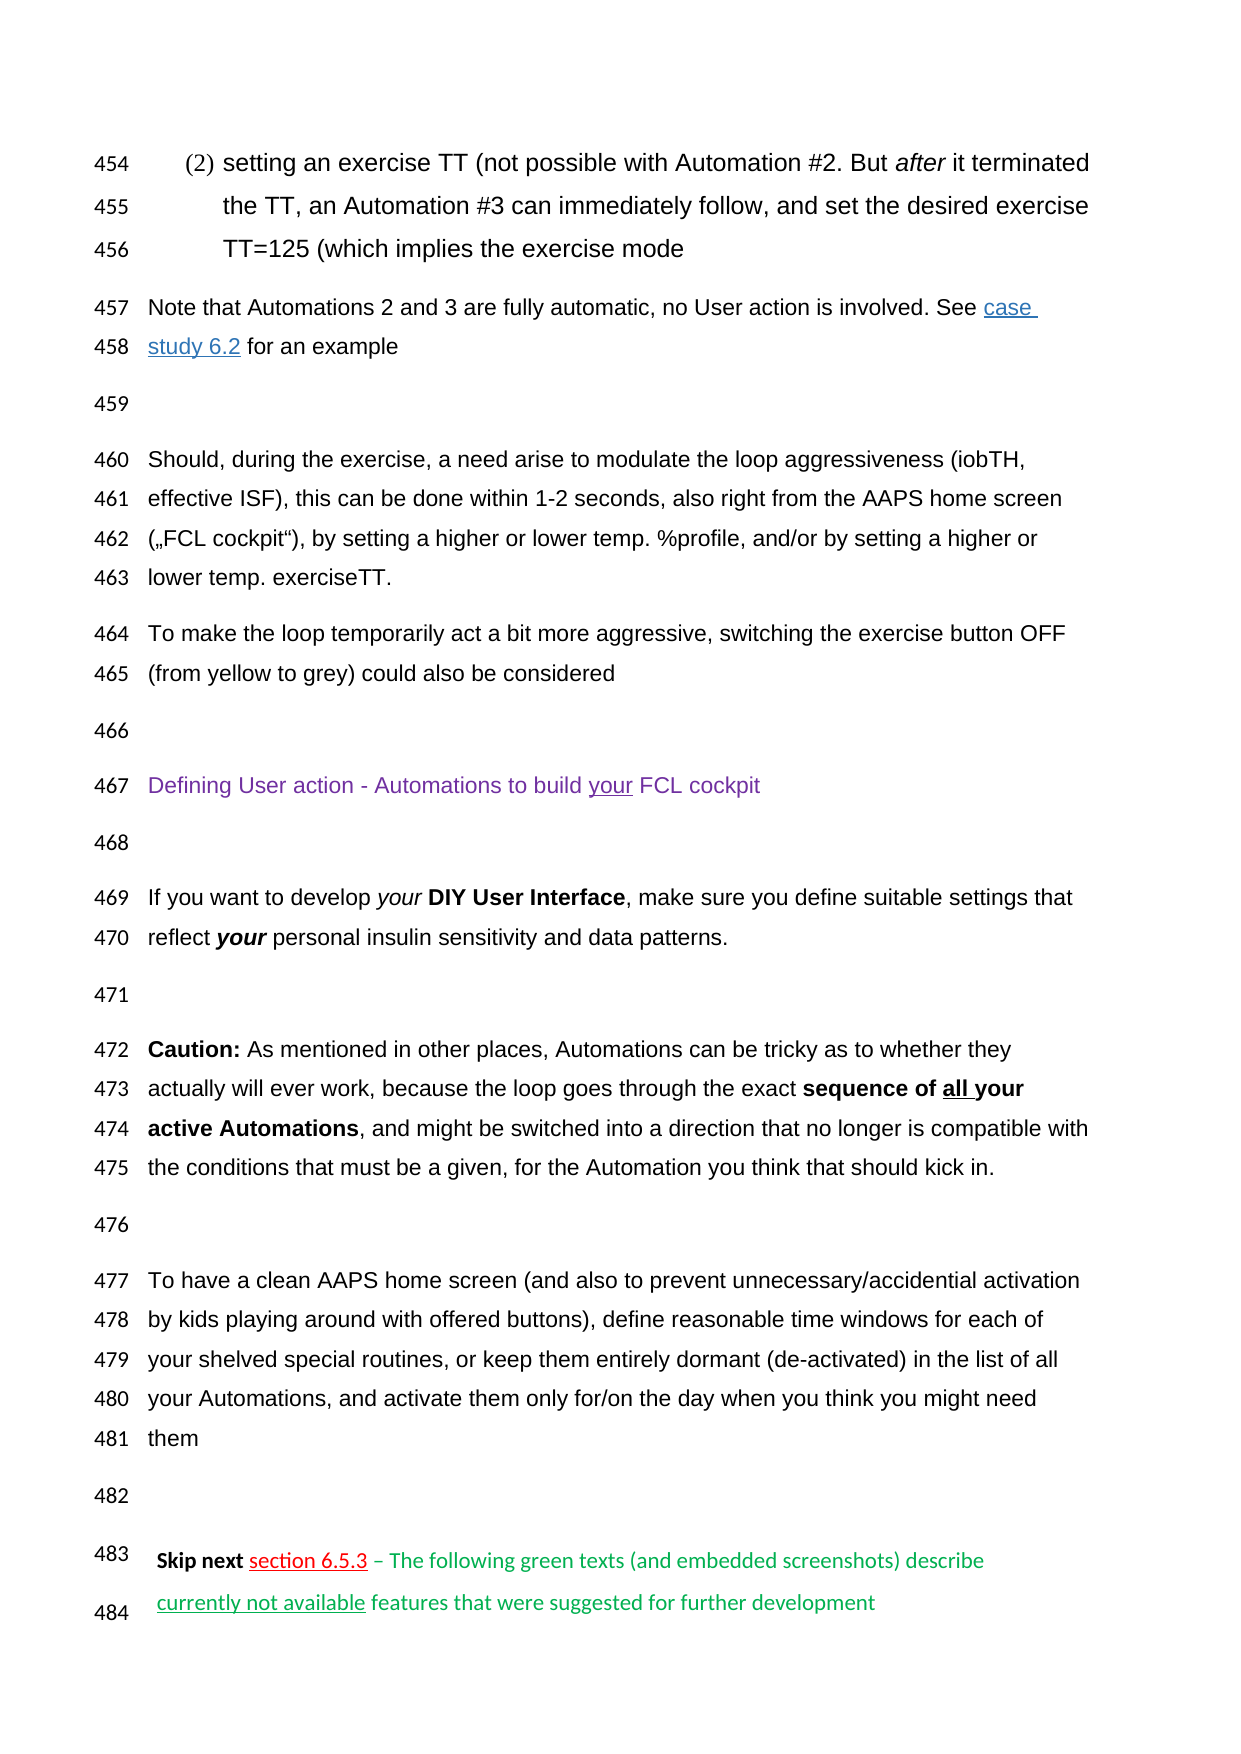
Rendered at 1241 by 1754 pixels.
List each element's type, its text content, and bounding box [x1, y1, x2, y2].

text Caution: As mentioned in other places, Automations can be tricky as to whether they actually will ever work, because the loop goes through the exact sequence of all your active Automations, and might be switched into a direction that no longer is compatible with the conditions that must be a given, for the Automation you think that should kick in. [148, 1036, 1093, 1181]
text To have a clean AAPS home screen (and also to prevent unnecessary/accidential activation by kids playing around with offered buttons), define reasonable time windows for each of your shelved special routines, or keep them entirely dormant (de-activated) in the list of all your Automations, and activate them only for/on the day when you think you might need them [148, 1267, 1093, 1451]
text Should, during the exercise, a need arise to modulate the loop aggressiveness (iobTH, effective ISF), this can be done within 1-2 seconds, also right from the AAPS home screen („FCL cockpit“), by setting a higher or lower temp. %profile, and/or by setting a higher or lower temp. exerciseTT. [148, 446, 1093, 590]
list setting an exercise TT (not possible with Automation #2. But after it terminated the TT, an Automation #3 can immediately follow, and set the desired exercise TT=125 (which implies the exercise mode [185, 148, 1093, 263]
text Defining User action - Automations to build your FCL cockpit [148, 772, 1093, 798]
text Skip next section 6.5.3 – The following green texts (and embedded screenshots) describe currently not available features that were suggested for further development [157, 1546, 1064, 1616]
text To make the loop temporarily act a bit more aggressive, switching the exercise button OFF (from yellow to grey) could also be considered [148, 620, 1093, 686]
text If you want to develop your DIY User Interface, make sure you define suitable settings that reflect your personal insulin sensitivity and data patterns. [148, 884, 1093, 950]
text Note that Automations 2 and 3 are fully automatic, no User action is involved. See case study 6.2 for an example [148, 294, 1093, 359]
